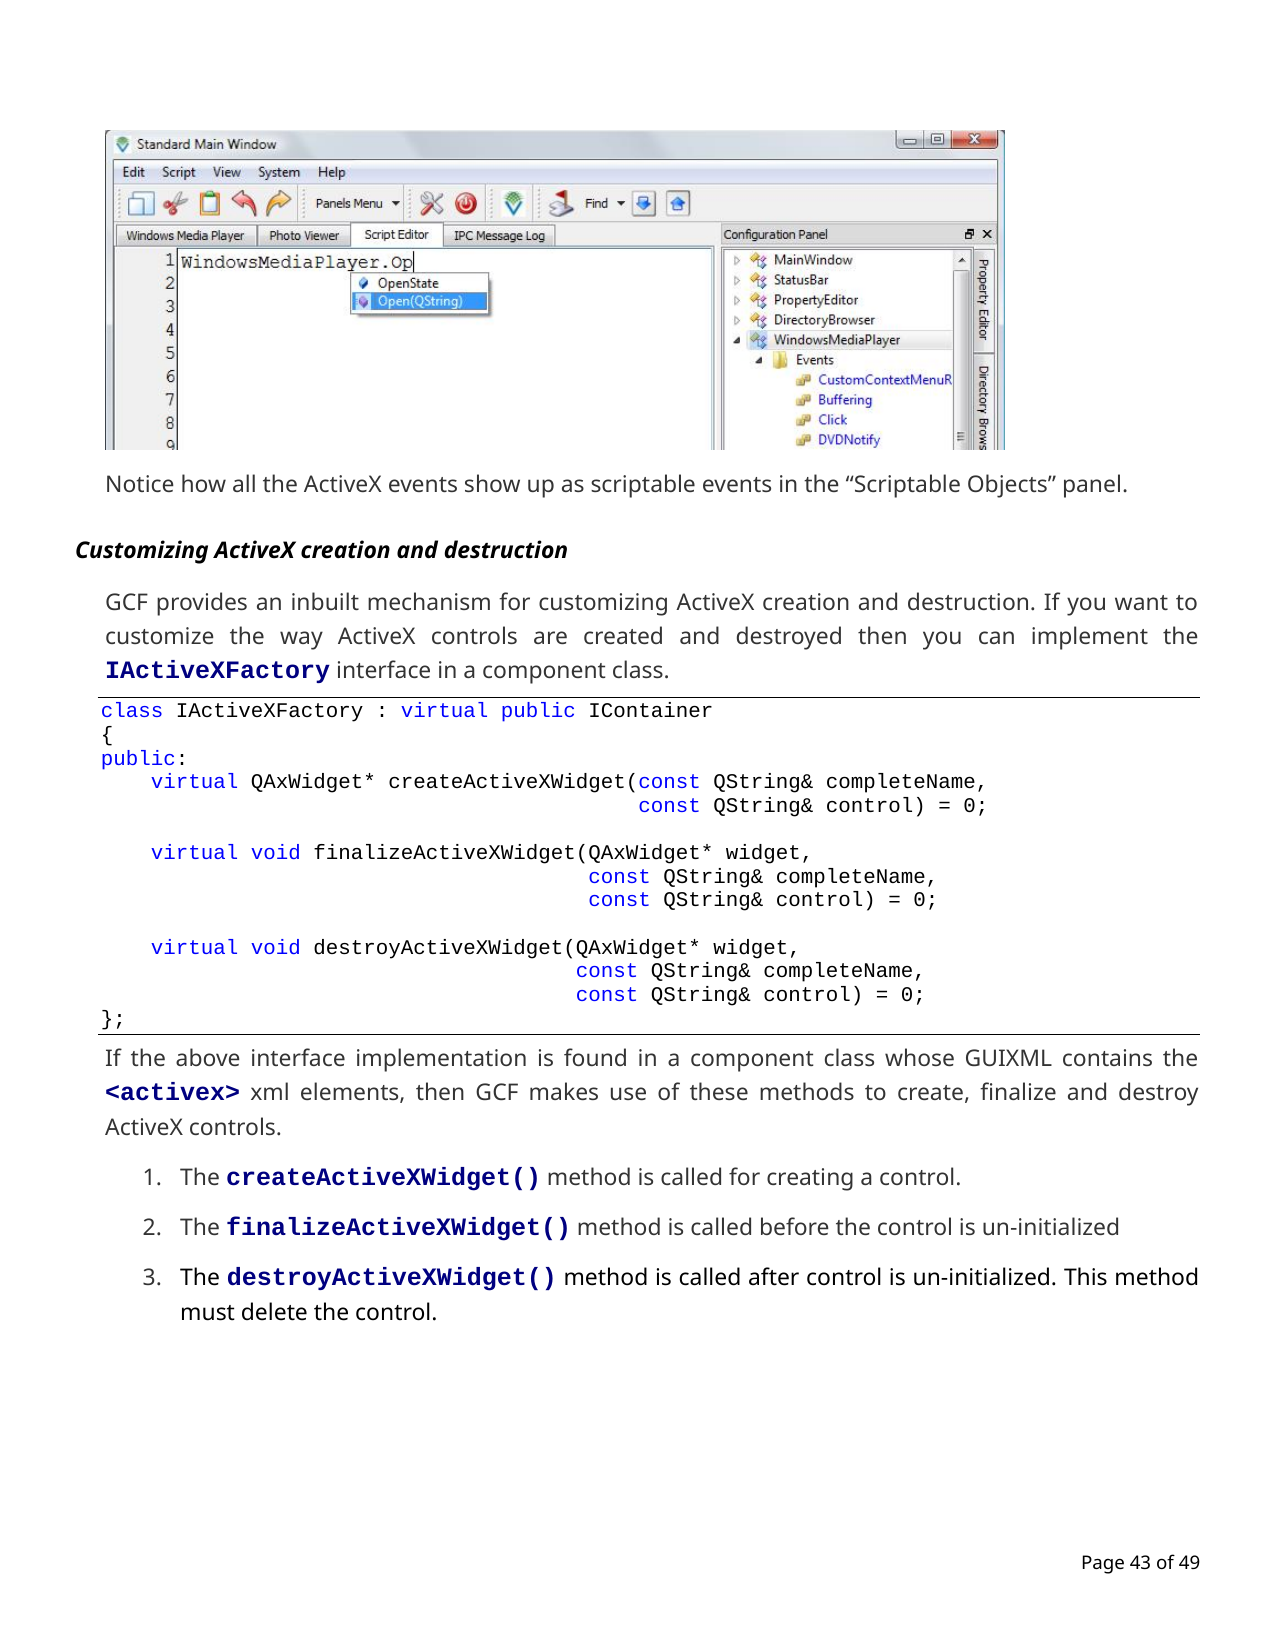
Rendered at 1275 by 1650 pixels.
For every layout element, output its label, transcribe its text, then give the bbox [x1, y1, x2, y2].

text virtual void destroyActiveXWidget(QAxWidget* widget, [97, 933, 1200, 957]
text }; [97, 1004, 1200, 1034]
text { [97, 721, 1200, 744]
text Notice how all the ActiveX events show up as scriptable events in the “Scriptable Objects” panel. [105, 468, 1200, 499]
text virtual QAxWidget* createActiveXWidget(const QString& completeName, [97, 768, 1200, 792]
text const QString& completeName, [97, 957, 1200, 981]
text const QString& control) = 0; [97, 886, 1200, 913]
list The destroyActiveXWidget() method is called after control is un-initialized. This method must delete the control. [142, 1261, 1200, 1327]
text const QString& control) = 0; [97, 792, 1200, 818]
text If the above interface implementation is found in a component class whose GUIXML contains the <activex> xml elements, then GCF makes use of these methods to create, finalize and destroy ActiveX controls. [105, 1042, 1200, 1143]
subtitle Customizing ActiveX creation and destruction [75, 534, 1200, 566]
text class IActiveXFactory : virtual public IContainer [97, 698, 1200, 721]
text GCF provides an inbuilt mechanism for customizing ActiveX creation and destruction. If you want to customize the way ActiveX controls are created and destroyed then you can implement the IActiveXFactory interface in a component class. [105, 586, 1200, 686]
text const QString& control) = 0; [97, 981, 1200, 1004]
text virtual void finalizeActiveXWidget(QAxWidget* widget, [97, 839, 1200, 863]
text const QString& completeName, [97, 863, 1200, 886]
list The createActiveXWidget() method is called for creating a control. [142, 1161, 1200, 1193]
text public: [97, 744, 1200, 768]
picture [105, 130, 1005, 450]
list The finalizeActiveXWidget() method is called before the control is un-initialized [142, 1211, 1200, 1243]
